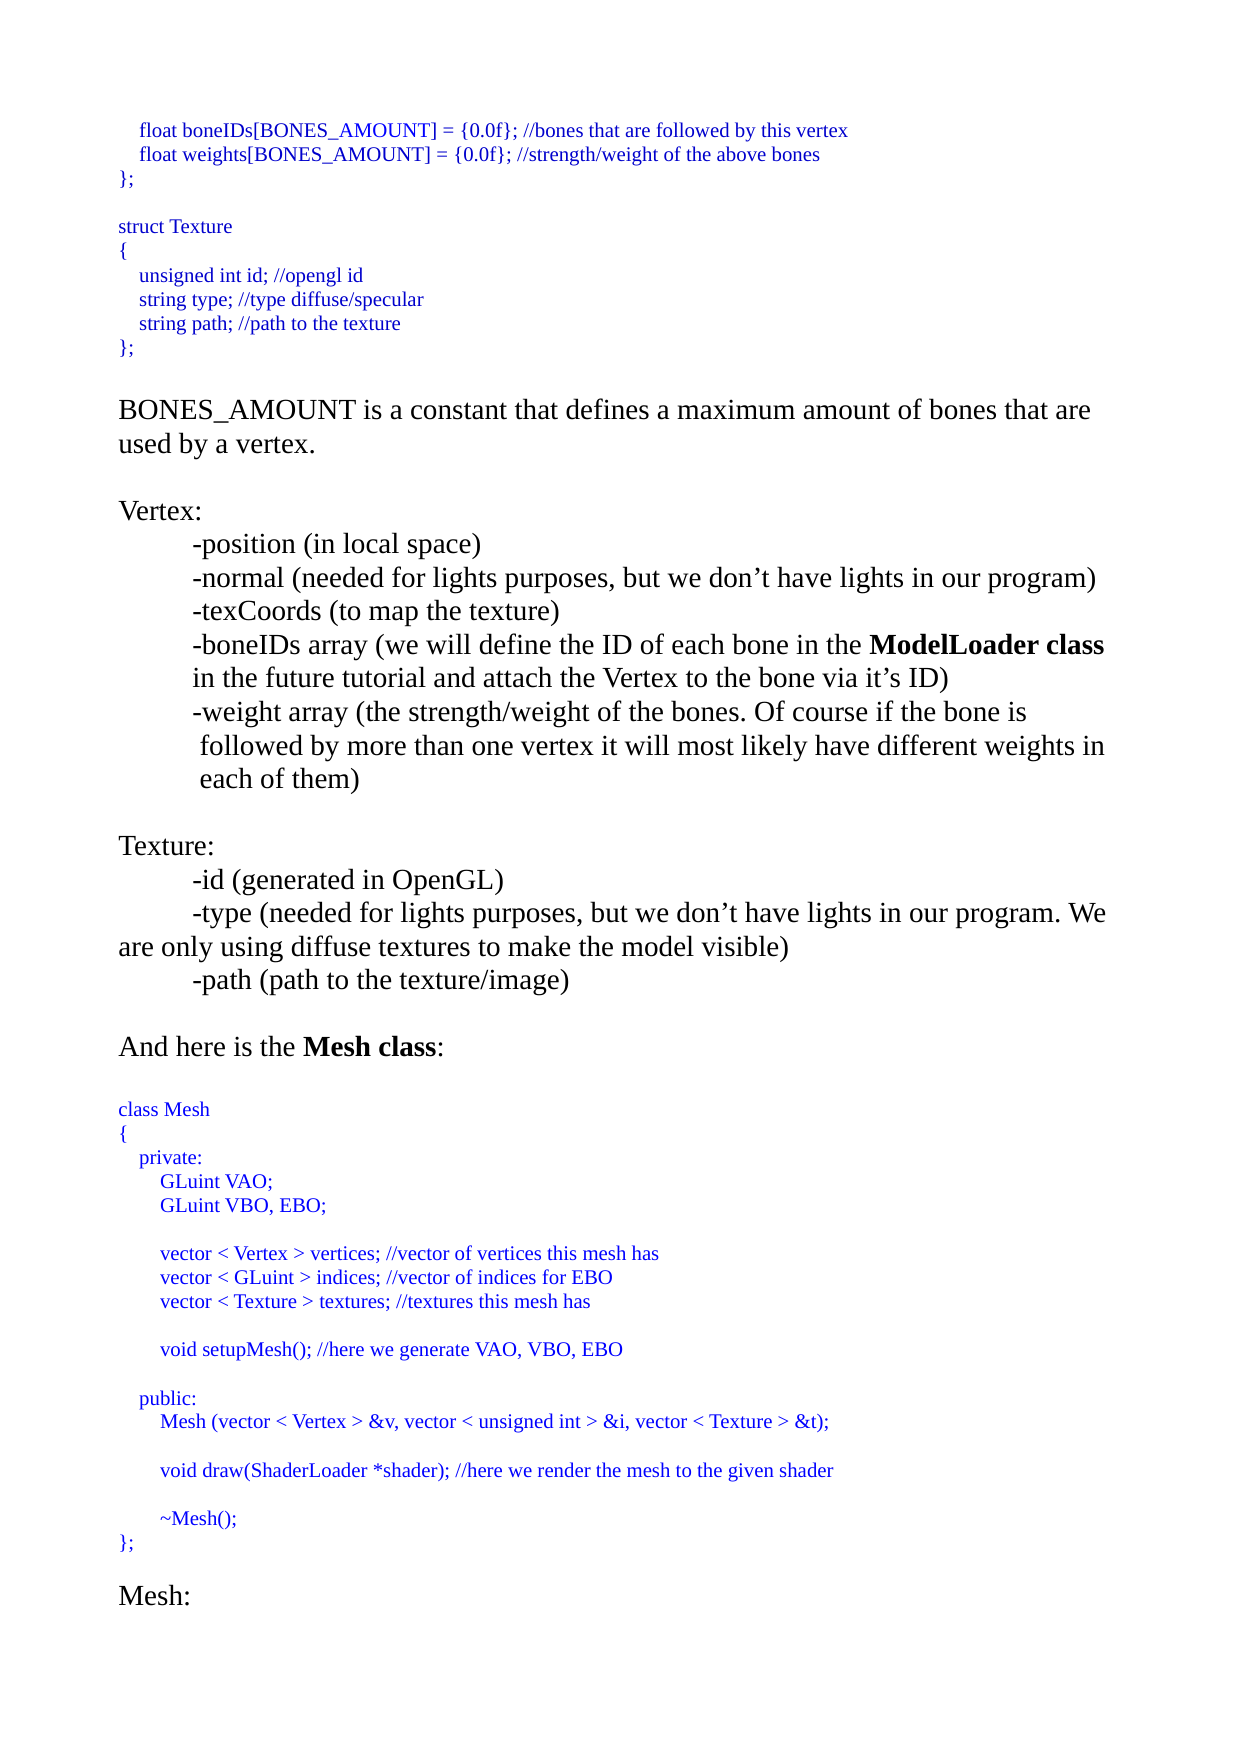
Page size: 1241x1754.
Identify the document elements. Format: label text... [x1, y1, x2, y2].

text }; [118, 335, 1122, 359]
text float boneIDs[BONES_AMOUNT] = {0.0f}; //bones that are followed by this vertex [118, 118, 1122, 142]
text private: [118, 1145, 1122, 1169]
text -path (path to the texture/image) [118, 962, 1122, 996]
text unsigned int id; //opengl id [118, 262, 1122, 287]
text -id (generated in OpenGL) [118, 862, 1122, 895]
text ~Mesh(); [118, 1506, 1122, 1530]
text GLuint VBO, EBO; [118, 1193, 1122, 1217]
text }; [118, 166, 1122, 190]
text GLuint VAO; [118, 1169, 1122, 1193]
text vector < Texture > textures; //textures this mesh has [118, 1289, 1122, 1313]
text void setupMesh(); //here we generate VAO, VBO, EBO [118, 1337, 1122, 1361]
text -type (needed for lights purposes, but we don’t have lights in our program. We are only using diffuse textures to make the model visible) [118, 895, 1122, 962]
text { [118, 1121, 1122, 1145]
text }; [118, 1530, 1122, 1554]
text Texture: [118, 828, 1122, 862]
text BONES_AMOUNT is a constant that defines a maximum amount of bones that are used by a vertex. [118, 392, 1122, 459]
text Mesh: [118, 1578, 1122, 1611]
text vector < GLuint > indices; //vector of indices for EBO [118, 1265, 1122, 1289]
text -boneIDs array (we will define the ID of each bone in the ModelLoader class in the future tutorial and attach the Vertex to the bone via it’s ID) [118, 627, 1122, 694]
text struct Texture [118, 214, 1122, 238]
text public: [118, 1385, 1122, 1409]
text -normal (needed for lights purposes, but we don’t have lights in our program) [118, 560, 1122, 593]
text void draw(ShaderLoader *shader); //here we render the mesh to the given shader [118, 1458, 1122, 1482]
text vector < Vertex > vertices; //vector of vertices this mesh has [118, 1241, 1122, 1265]
text float weights[BONES_AMOUNT] = {0.0f}; //strength/weight of the above bones [118, 142, 1122, 166]
text -texCoords (to map the texture) [118, 593, 1122, 627]
text string type; //type diffuse/specular [118, 287, 1122, 311]
text -weight array (the strength/weight of the bones. Of course if the bone is followed by more than one vertex it will most likely have different weights in each of them) [118, 694, 1122, 795]
text -position (in local space) [118, 526, 1122, 560]
text Mesh (vector < Vertex > &v, vector < unsigned int > &i, vector < Texture > &t); [118, 1409, 1122, 1433]
text string path; //path to the texture [118, 311, 1122, 335]
text class Mesh [118, 1097, 1122, 1121]
text And here is the Mesh class: [118, 1029, 1122, 1063]
text Vertex: [118, 493, 1122, 526]
text { [118, 238, 1122, 262]
